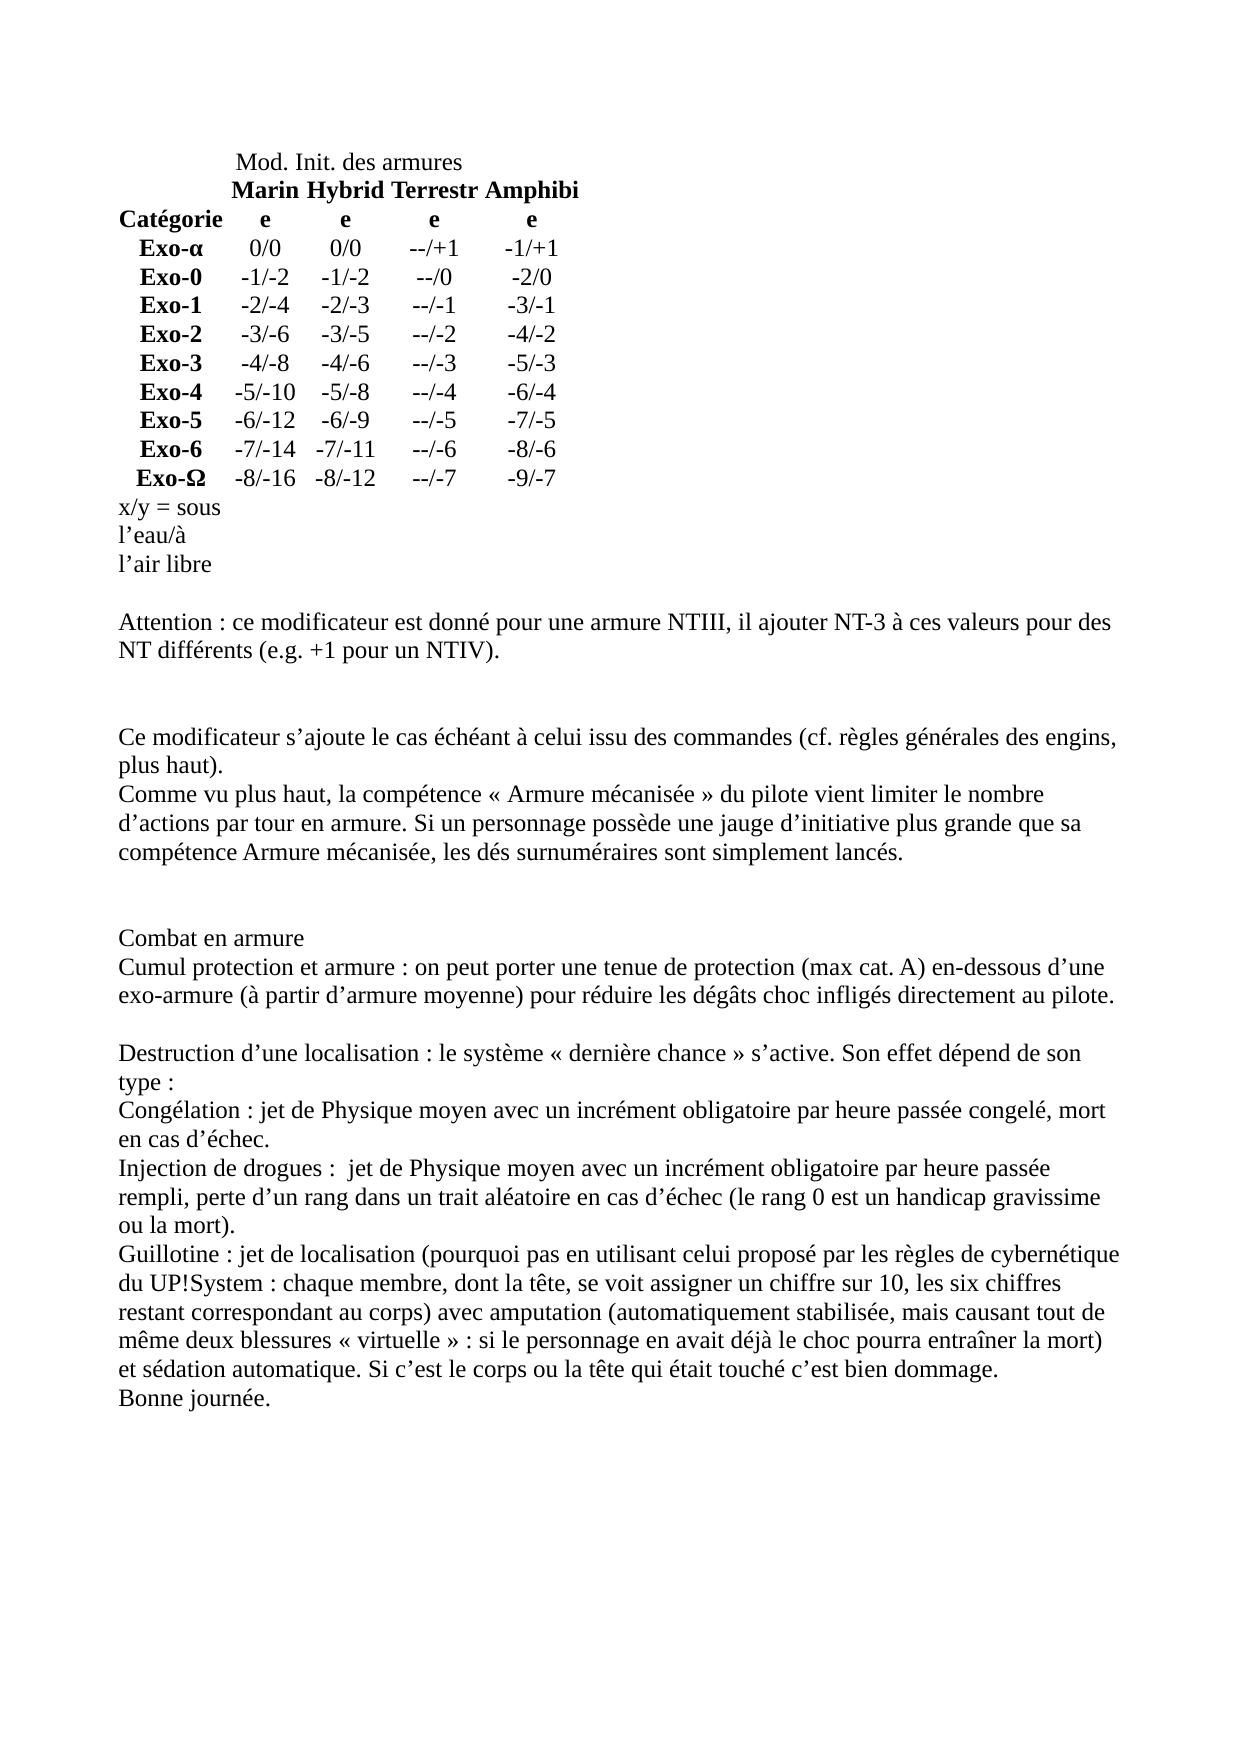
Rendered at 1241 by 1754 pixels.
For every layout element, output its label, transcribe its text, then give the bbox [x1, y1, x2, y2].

table_cell -8/-12 [304, 463, 388, 492]
table_cell -6/-12 [227, 406, 303, 434]
table_cell -2/-3 [304, 291, 388, 319]
table_cell Marine [227, 176, 303, 233]
table_cell -5/-3 [481, 348, 583, 377]
table_cell [481, 492, 583, 578]
table_cell Catégorie [115, 176, 227, 233]
table_cell 0/0 [227, 233, 303, 262]
table_header Mod. Init. des armures [115, 147, 583, 176]
table_cell -7/-11 [304, 434, 388, 463]
table_cell --/-4 [388, 377, 481, 406]
text Injection de drogues : jet de Physique moyen avec un incrément obligatoire par heure passée rempli, perte d’un rang dans un trait aléatoire en cas d’échec (le rang 0 est un handicap gravissime ou la mort). [118, 1153, 1122, 1239]
table_cell -2/-4 [227, 291, 303, 319]
table_cell --/-3 [388, 348, 481, 377]
table_cell Exo-2 [115, 319, 227, 348]
table_cell [304, 492, 388, 578]
table_cell [388, 492, 481, 578]
table_cell Terrestre [388, 176, 481, 233]
table_cell -6/-9 [304, 406, 388, 434]
table_cell --/0 [388, 262, 481, 291]
table_cell Exo-0 [115, 262, 227, 291]
table_cell Exo-3 [115, 348, 227, 377]
text Cumul protection et armure : on peut porter une tenue de protection (max cat. A) en-dessous d’une exo-armure (à partir d’armure moyenne) pour réduire les dégâts choc infligés directement au pilote. [118, 952, 1122, 1009]
text Comme vu plus haut, la compétence « Armure mécanisée » du pilote vient limiter le nombre d’actions par tour en armure. Si un personnage possède une jauge d’initiative plus grande que sa compétence Armure mécanisée, les dés surnuméraires sont simplement lancés. [118, 779, 1122, 866]
table_cell x/y = sous l’eau/à l’air libre [115, 492, 227, 578]
table_cell -8/-6 [481, 434, 583, 463]
text Combat en armure [118, 923, 1122, 952]
table_cell -7/-14 [227, 434, 303, 463]
text Ce modificateur s’ajoute le cas échéant à celui issu des commandes (cf. règles générales des engins, plus haut). [118, 722, 1122, 779]
table_cell --/-5 [388, 406, 481, 434]
table_cell Exo-6 [115, 434, 227, 463]
text Guillotine : jet de localisation (pourquoi pas en utilisant celui proposé par les règles de cybernétique du UP!System : chaque membre, dont la tête, se voit assigner un chiffre sur 10, les six chiffres restant correspondant au corps) avec amputation (automatiquement stabilisée, mais causant tout de même deux blessures « virtuelle » : si le personnage en avait déjà le choc pourra entraîner la mort) et sédation automatique. Si c’est le corps ou la tête qui était touché c’est bien dommage. [118, 1239, 1122, 1383]
table_cell -1/+1 [481, 233, 583, 262]
table_cell Amphibie [481, 176, 583, 233]
text Attention : ce modificateur est donné pour une armure NTIII, il ajouter NT-3 à ces valeurs pour des NT différents (e.g. +1 pour un NTIV). [118, 607, 1122, 664]
table_cell -5/-8 [304, 377, 388, 406]
table_cell -4/-8 [227, 348, 303, 377]
table_cell -8/-16 [227, 463, 303, 492]
table_cell Exo-Ω [115, 463, 227, 492]
table_cell -3/-6 [227, 319, 303, 348]
table_cell --/-2 [388, 319, 481, 348]
table_cell Exo-4 [115, 377, 227, 406]
table_cell -1/-2 [304, 262, 388, 291]
table_cell -4/-6 [304, 348, 388, 377]
text Destruction d’une localisation : le système « dernière chance » s’active. Son effet dépend de son type : [118, 1038, 1122, 1096]
table_cell -1/-2 [227, 262, 303, 291]
table_cell -9/-7 [481, 463, 583, 492]
table_cell Hybride [304, 176, 388, 233]
table_cell -5/-10 [227, 377, 303, 406]
table_cell -3/-1 [481, 291, 583, 319]
table_cell --/+1 [388, 233, 481, 262]
table_cell [227, 492, 303, 578]
table_cell -3/-5 [304, 319, 388, 348]
text Bonne journée. [118, 1383, 1122, 1412]
table_cell Exo-5 [115, 406, 227, 434]
table_cell -2/0 [481, 262, 583, 291]
table_cell --/-7 [388, 463, 481, 492]
table_cell --/-1 [388, 291, 481, 319]
table_cell 0/0 [304, 233, 388, 262]
table_cell -4/-2 [481, 319, 583, 348]
table_cell Exo-1 [115, 291, 227, 319]
text Congélation : jet de Physique moyen avec un incrément obligatoire par heure passée congelé, mort en cas d’échec. [118, 1096, 1122, 1153]
table_cell -6/-4 [481, 377, 583, 406]
table_cell Exo-α [115, 233, 227, 262]
table_cell -7/-5 [481, 406, 583, 434]
table_cell --/-6 [388, 434, 481, 463]
